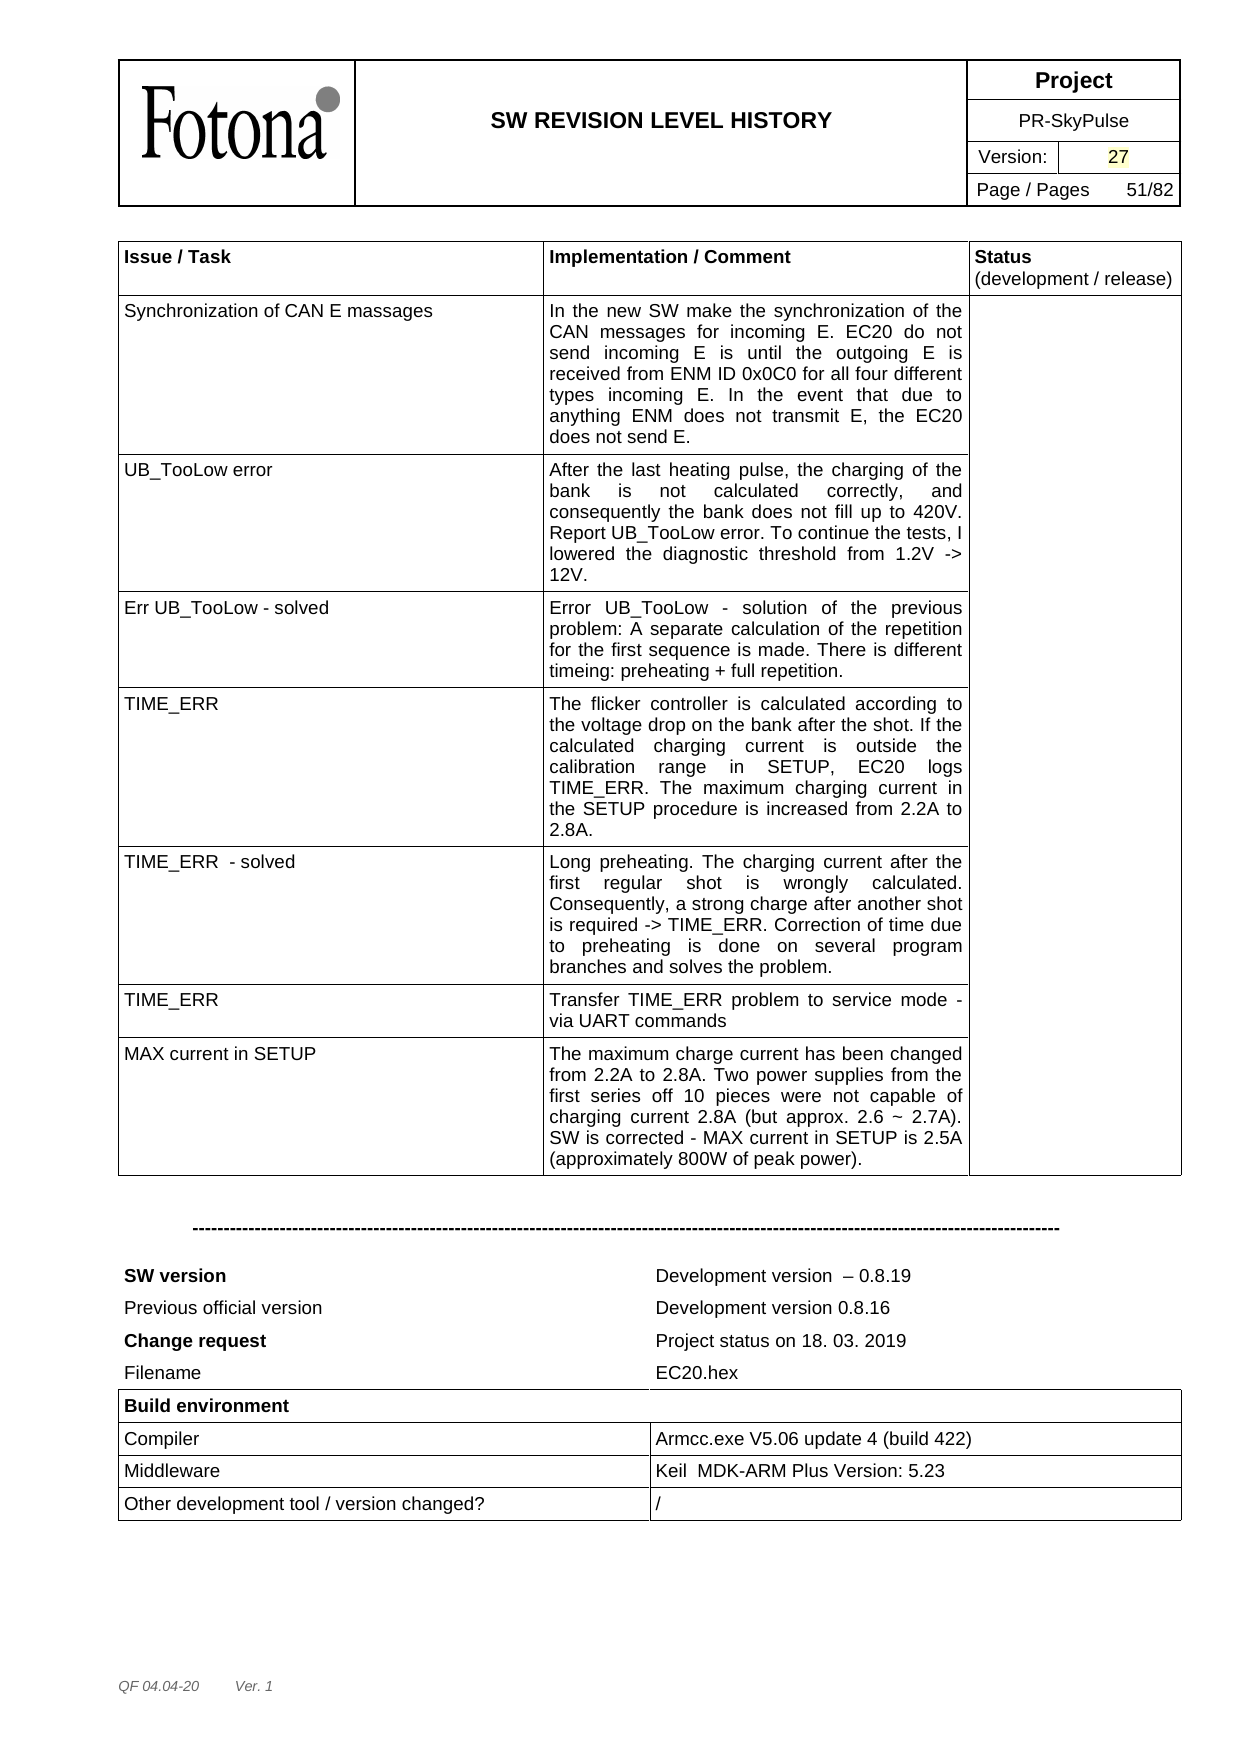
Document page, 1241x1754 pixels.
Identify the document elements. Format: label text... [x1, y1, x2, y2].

table_cell Armcc.exe V5.06 update 4 (build 422) [651, 1423, 1181, 1455]
table_header Status (development / release) [970, 242, 1181, 295]
table_cell Transfer TIME_ERR problem to service mode - via UART commands [544, 985, 968, 1037]
table_cell Previous official version [118, 1292, 649, 1324]
table_cell / [651, 1488, 1181, 1520]
table_cell EC20.hex [650, 1357, 1181, 1389]
table_cell Keil MDK-ARM Plus Version: 5.23 [651, 1456, 1181, 1487]
table_cell Compiler [119, 1423, 649, 1455]
table_cell Build environment [119, 1390, 1181, 1422]
table_cell Err UB_TooLow - solved [119, 592, 543, 687]
table_cell Synchronization of CAN E massages [119, 296, 543, 454]
table_cell The maximum charge current has been changed from 2.2A to 2.8A. Two power supplies from the first series off 10 pieces were not capable of charging current 2.8A (but approx. 2.6 ~ 2.7A). SW is corrected - MAX current in SETUP is 2.5A (approximately 800W of peak power). [544, 1038, 968, 1175]
table_cell TIME_ERR - solved [119, 847, 543, 984]
table_header SW version [118, 1260, 649, 1292]
table_header Development version – 0.8.19 [650, 1260, 1181, 1292]
table_cell Development version 0.8.16 [650, 1292, 1181, 1324]
text ------------------------------------------------------------------------------------------------------------------------------------------- [118, 1217, 1163, 1238]
table_cell Long preheating. The charging current after the first regular shot is wrongly calculated. Consequently, a strong charge after another shot is required -> TIME_ERR. Correction of time due to preheating is done on several program branches and solves the problem. [544, 847, 968, 984]
table_cell MAX current in SETUP [119, 1038, 543, 1175]
table_cell In the new SW make the synchronization of the CAN messages for incoming E. EC20 do not send incoming E is until the outgoing E is received from ENM ID 0x0C0 for all four different types incoming E. In the event that due to anything ENM does not transmit E, the EC20 does not send E. [544, 296, 968, 454]
table_header Implementation / Comment [544, 242, 968, 295]
table_cell The flicker controller is calculated according to the voltage drop on the bank after the shot. If the calculated charging current is outside the calibration range in SETUP, EC20 logs TIME_ERR. The maximum charging current in the SETUP procedure is increased from 2.2A to 2.8A. [544, 688, 968, 846]
table_cell Other development tool / version changed? [119, 1488, 649, 1520]
table_cell Filename [118, 1357, 649, 1389]
table_cell TIME_ERR [119, 985, 543, 1037]
table_cell [970, 296, 1181, 1175]
table_cell Middleware [119, 1456, 649, 1487]
table_cell TIME_ERR [119, 688, 543, 846]
table_cell Project status on 18. 03. 2019 [650, 1325, 1181, 1357]
table_cell After the last heating pulse, the charging of the bank is not calculated correctly, and consequently the bank does not fill up to 420V. Report UB_TooLow error. To continue the tests, I lowered the diagnostic threshold from 1.2V -> 12V. [544, 455, 968, 591]
table_cell Error UB_TooLow - solution of the previous problem: A separate calculation of the repetition for the first sequence is made. There is different timeing: preheating + full repetition. [544, 592, 968, 687]
table_cell Change request [118, 1325, 649, 1357]
table_cell UB_TooLow error [119, 455, 543, 591]
table_header Issue / Task [119, 242, 543, 295]
